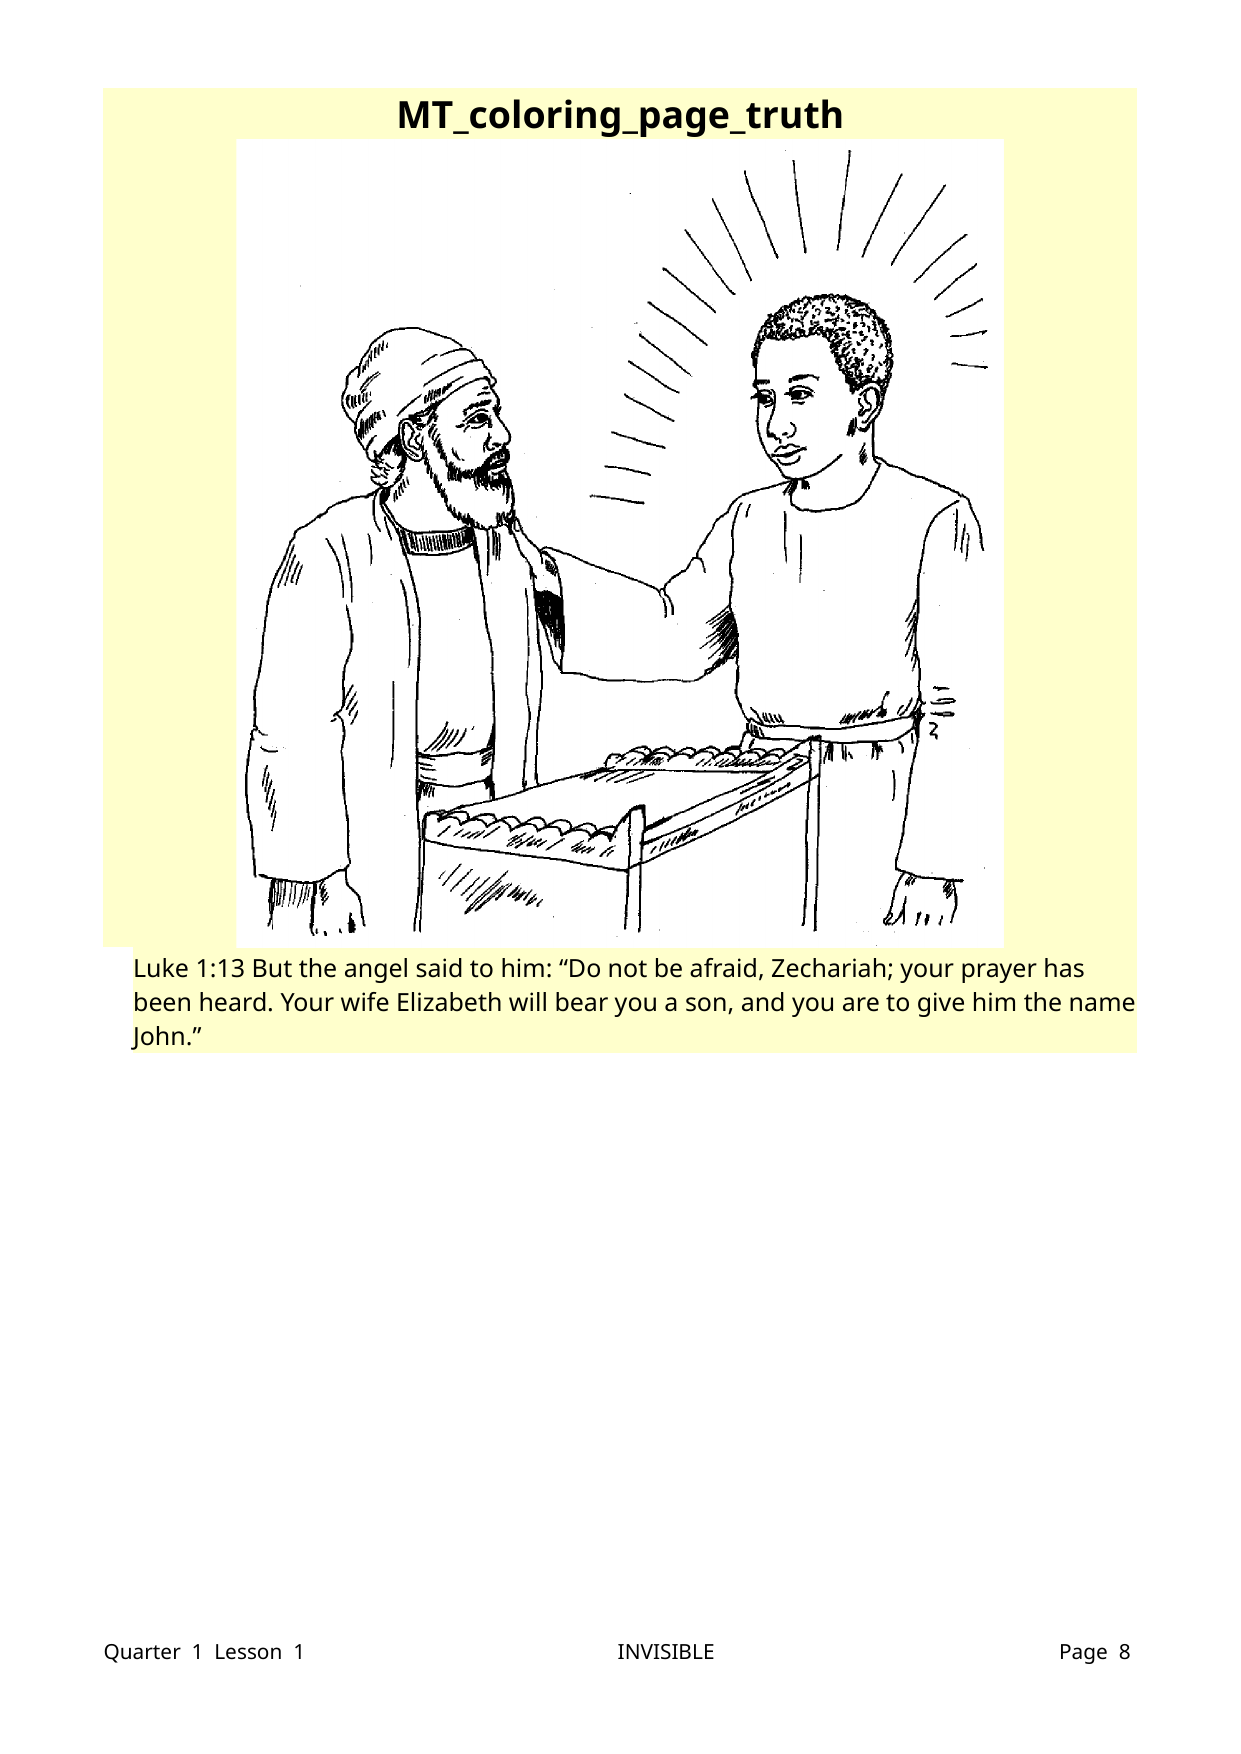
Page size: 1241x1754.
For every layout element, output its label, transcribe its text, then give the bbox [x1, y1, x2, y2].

picture [236, 139, 1004, 948]
text MT_coloring_page_truth [103, 88, 1137, 139]
text Luke 1:13 But the angel said to him: “Do not be afraid, Zechariah; your prayer has been heard. Your wife Elizabeth will bear you a son, and you are to give him the name John.” [133, 950, 1137, 1053]
